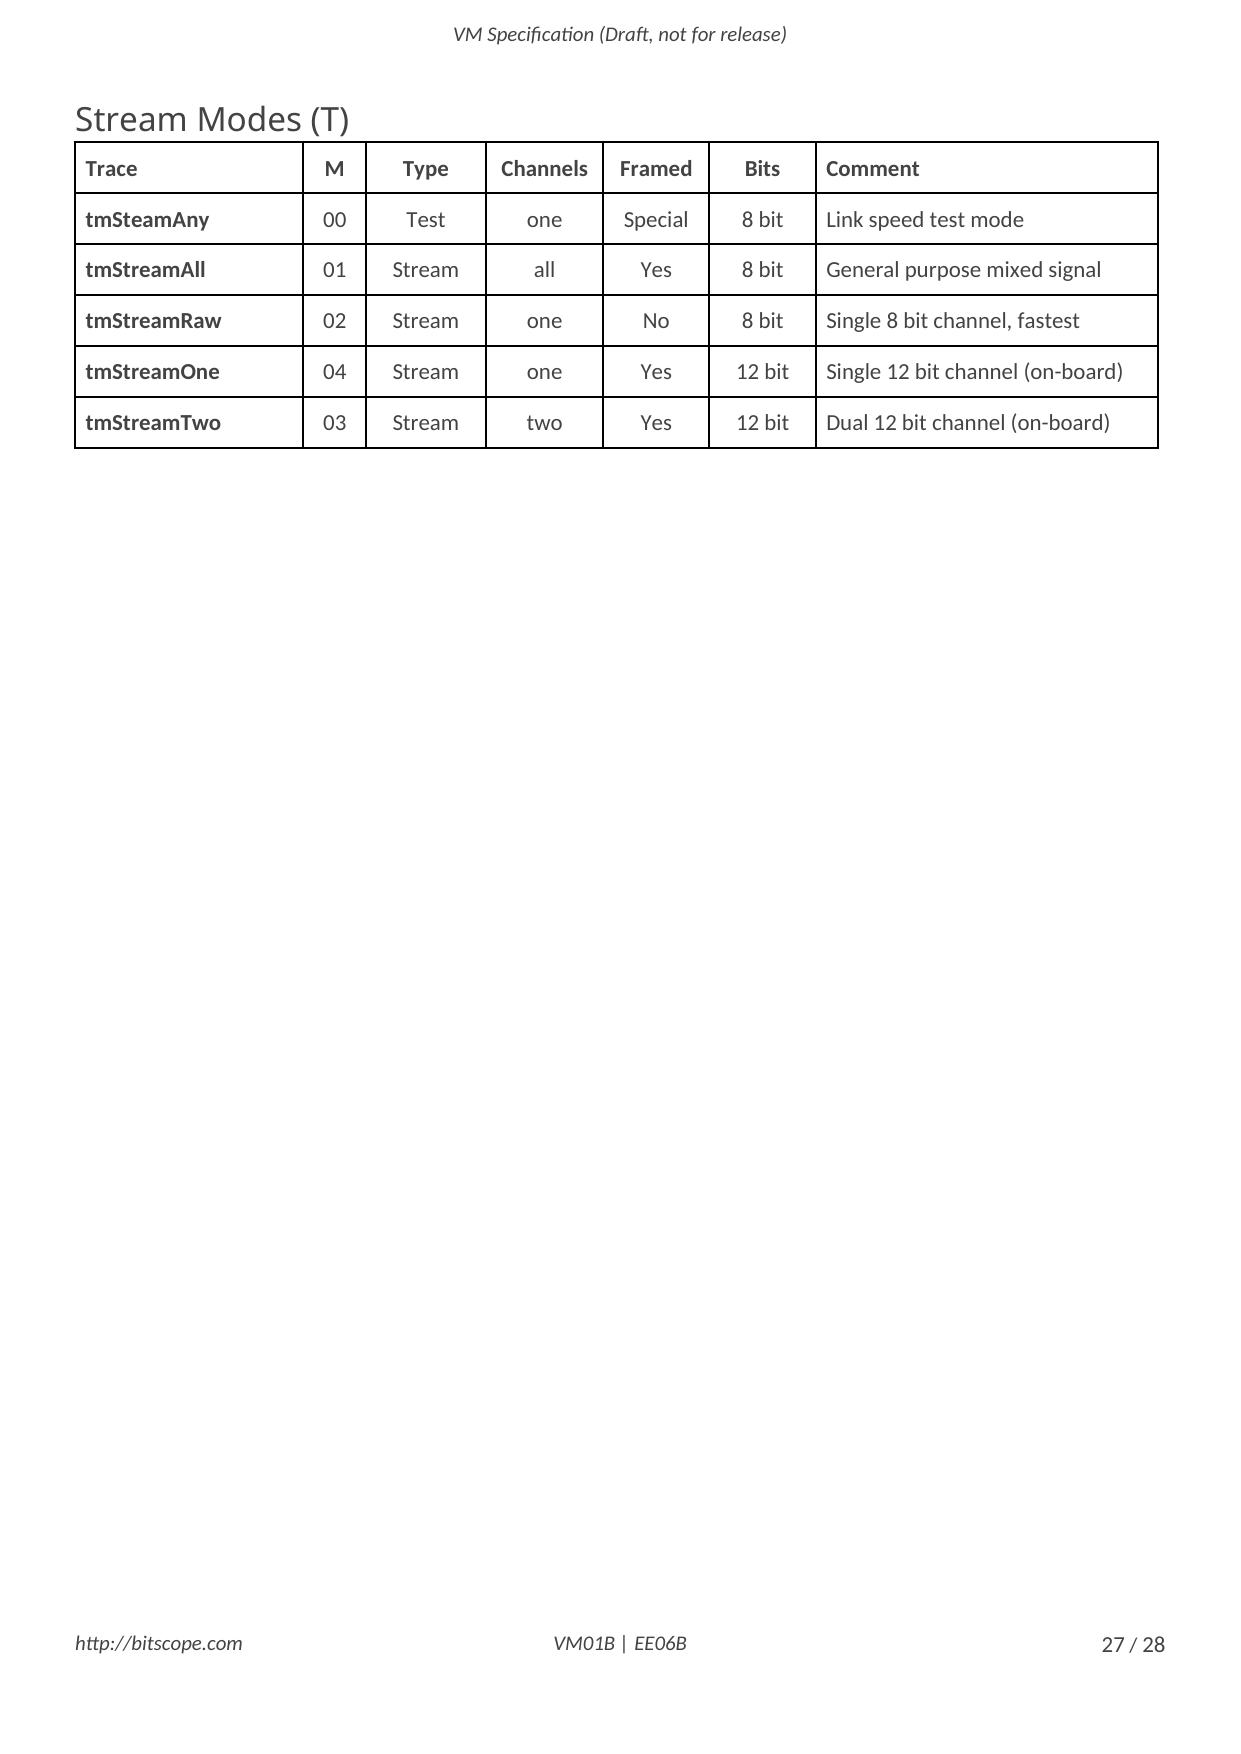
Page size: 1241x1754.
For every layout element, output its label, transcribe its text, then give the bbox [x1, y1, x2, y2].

table_cell 01 [304, 245, 365, 294]
table_cell 12 bit [710, 347, 815, 396]
table_cell 8 bit [710, 296, 815, 345]
table_cell No [604, 296, 708, 345]
table_header M [304, 143, 365, 192]
table_cell General purpose mixed signal [817, 245, 1157, 294]
table_header Trace [76, 143, 302, 192]
table_cell Stream [367, 296, 485, 345]
table_cell Stream [367, 347, 485, 396]
table_cell 8 bit [710, 194, 815, 243]
table_cell tmSteamAny [76, 194, 302, 243]
table_cell Yes [604, 245, 708, 294]
table_cell one [487, 296, 602, 345]
table_cell 02 [304, 296, 365, 345]
table_cell 04 [304, 347, 365, 396]
table_cell Single 8 bit channel, fastest [817, 296, 1157, 345]
table_cell all [487, 245, 602, 294]
table_header Type [367, 143, 485, 192]
table_cell 8 bit [710, 245, 815, 294]
table_cell 12 bit [710, 398, 815, 447]
table_cell tmStreamAll [76, 245, 302, 294]
table_cell Link speed test mode [817, 194, 1157, 243]
table_header Framed [604, 143, 708, 192]
table_cell one [487, 347, 602, 396]
table_cell 03 [304, 398, 365, 447]
table_cell Yes [604, 398, 708, 447]
table_cell one [487, 194, 602, 243]
subtitle Stream Modes (T) [75, 96, 1165, 141]
table_cell Test [367, 194, 485, 243]
table_cell 00 [304, 194, 365, 243]
table_cell tmStreamOne [76, 347, 302, 396]
table_cell Stream [367, 245, 485, 294]
table_cell Single 12 bit channel (on-board) [817, 347, 1157, 396]
table_cell Dual 12 bit channel (on-board) [817, 398, 1157, 447]
table_cell two [487, 398, 602, 447]
table_header Bits [710, 143, 815, 192]
table_cell Stream [367, 398, 485, 447]
table_header Channels [487, 143, 602, 192]
table_header Comment [817, 143, 1157, 192]
table_cell Special [604, 194, 708, 243]
table_cell tmStreamRaw [76, 296, 302, 345]
table_cell tmStreamTwo [76, 398, 302, 447]
table_cell Yes [604, 347, 708, 396]
